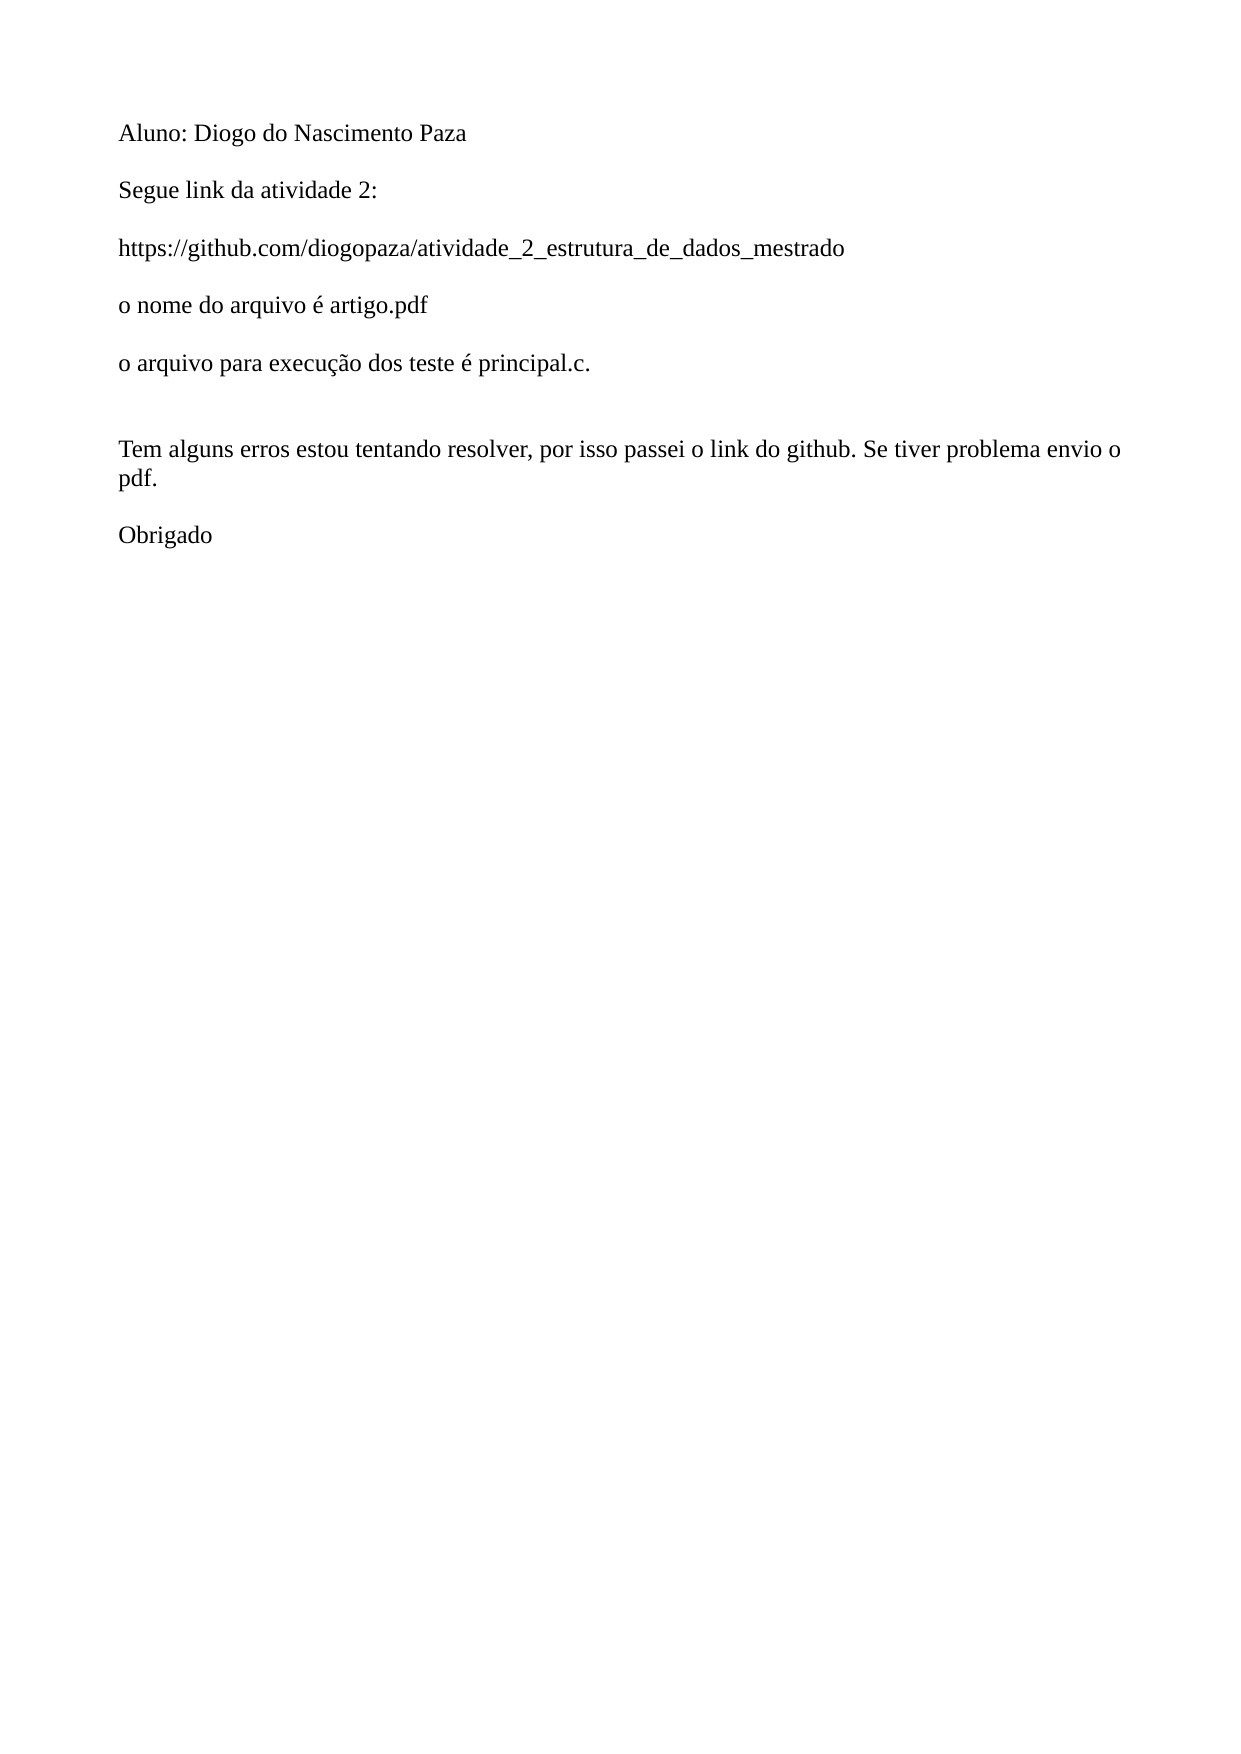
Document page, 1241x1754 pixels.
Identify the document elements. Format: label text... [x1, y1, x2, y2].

text o nome do arquivo é artigo.pdf [118, 291, 1122, 319]
text Obrigado [118, 521, 1122, 549]
text Tem alguns erros estou tentando resolver, por isso passei o link do github. Se tiver problema envio o pdf. [118, 434, 1122, 492]
text Aluno: Diogo do Nascimento Paza [118, 118, 1122, 147]
text Segue link da atividade 2: [118, 176, 1122, 204]
text https://github.com/diogopaza/atividade_2_estrutura_de_dados_mestrado [118, 233, 1122, 262]
text o arquivo para execução dos teste é principal.c. [118, 348, 1122, 377]
